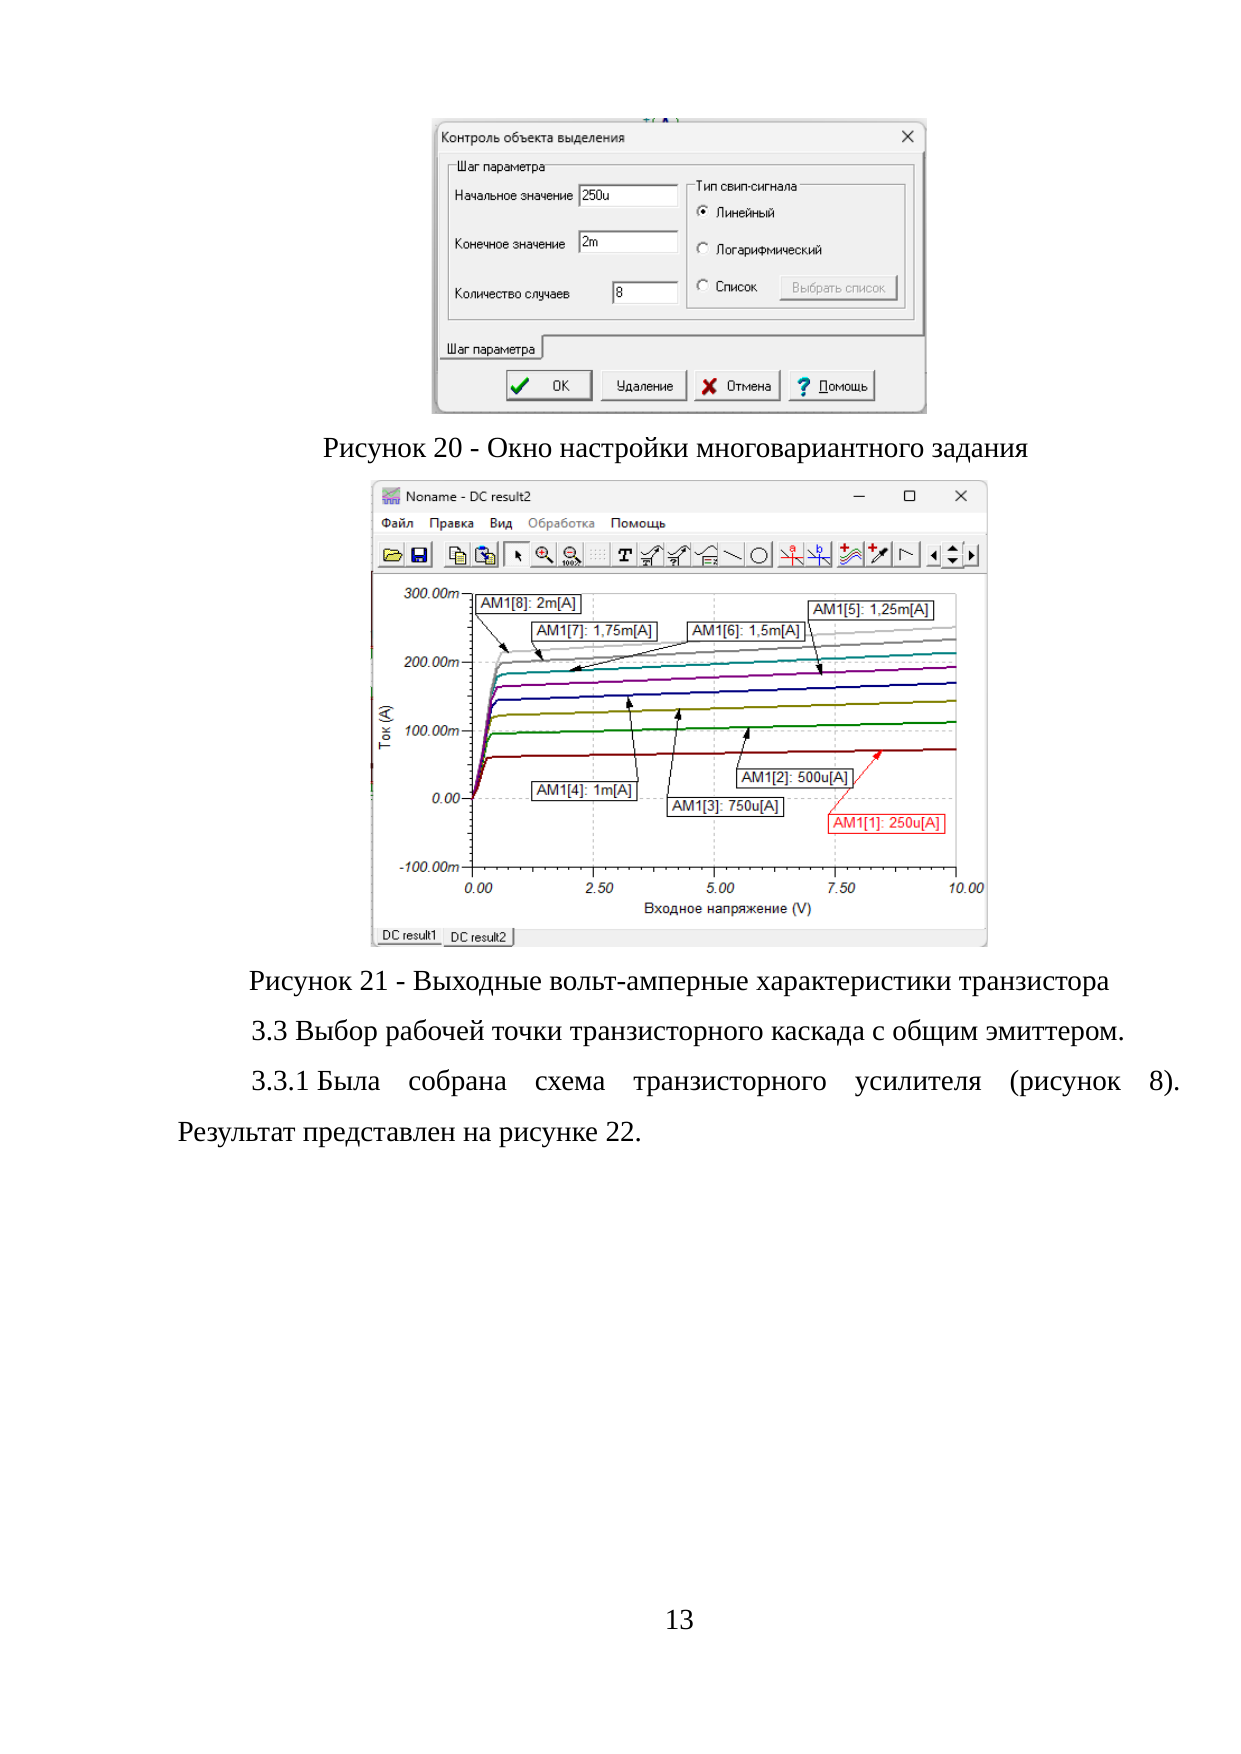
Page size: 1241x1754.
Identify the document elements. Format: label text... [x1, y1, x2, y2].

picture [431, 118, 927, 414]
text Рисунок 20 - Окно настройки многовариантного задания [177, 118, 1181, 464]
picture [370, 480, 988, 947]
text Рисунок 21 - Выходные вольт-амперные характеристики транзистора [177, 481, 1181, 996]
list Выбор рабочей точки транзисторного каскада с общим эмиттером. [177, 1013, 1181, 1047]
list Была собрана схема транзисторного усилителя (рисунок 8). Результат представлен на рисунке 22. [177, 1063, 1181, 1147]
